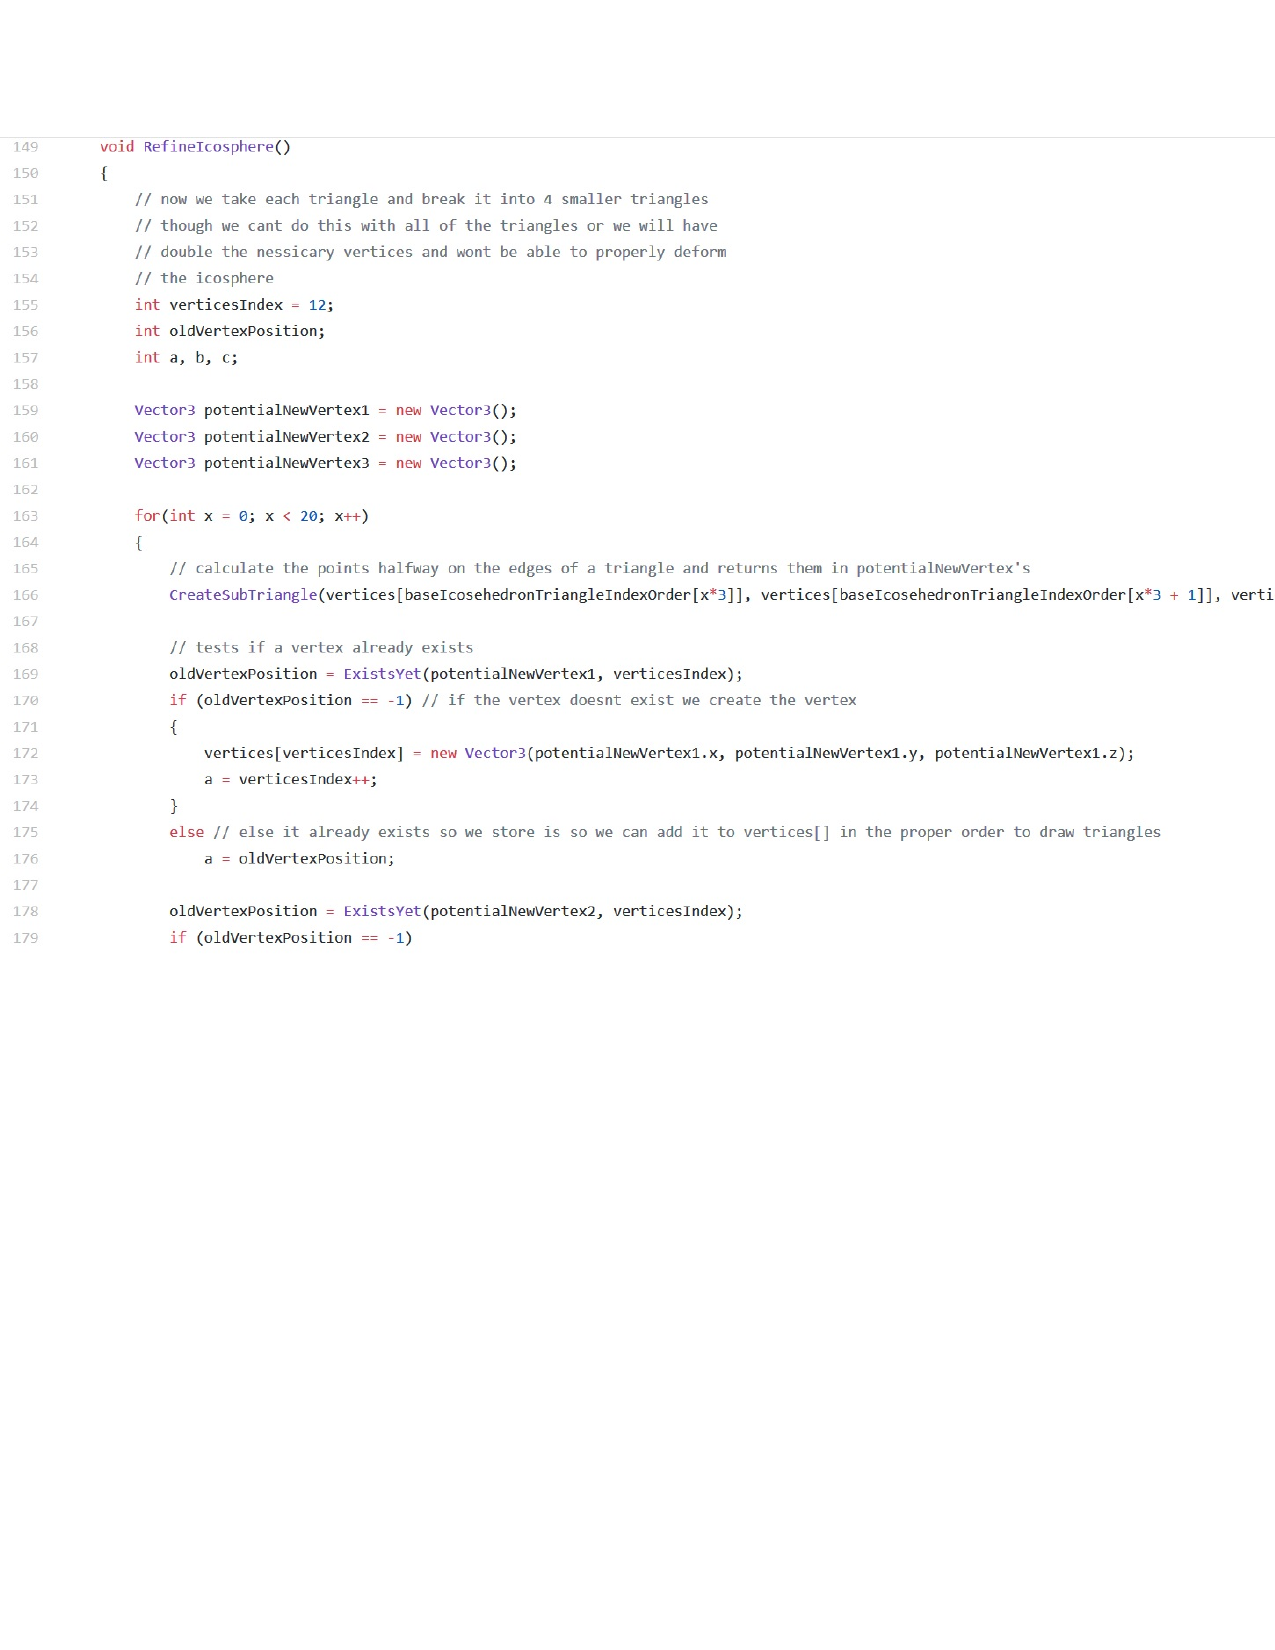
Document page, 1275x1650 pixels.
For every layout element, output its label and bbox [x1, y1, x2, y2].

picture [0, 137, 1275, 958]
